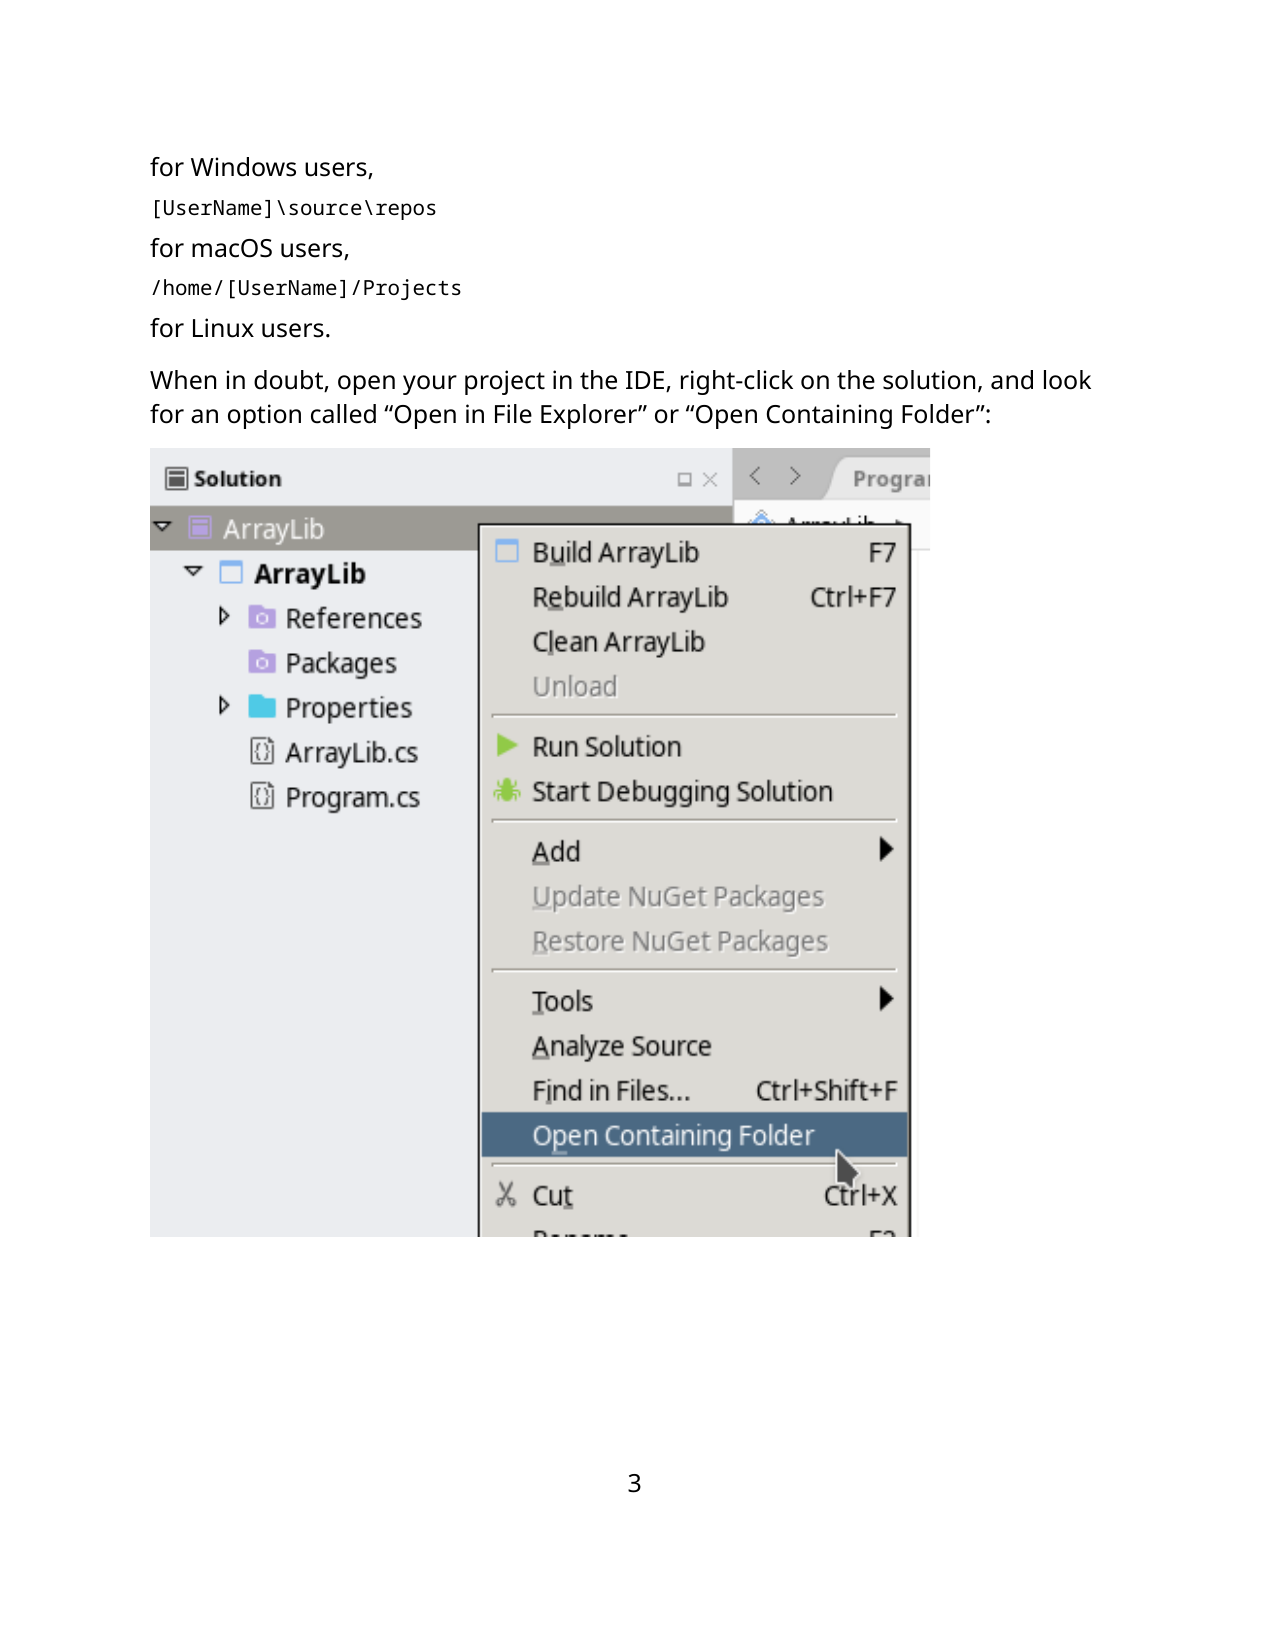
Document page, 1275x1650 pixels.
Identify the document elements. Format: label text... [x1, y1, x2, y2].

text for macOS users, [150, 230, 1125, 264]
text When in doubt, open your project in the IDE, right-click on the solution, and look for an option called “Open in File Explorer” or “Open Containing Folder”: [150, 363, 1125, 431]
picture [150, 448, 930, 1237]
text for Windows users, [150, 150, 1125, 184]
text [UserName]\source\repos [150, 193, 1125, 221]
text /home/[UserName]/Projects [150, 273, 1125, 302]
text for Linux users. [150, 311, 1125, 345]
